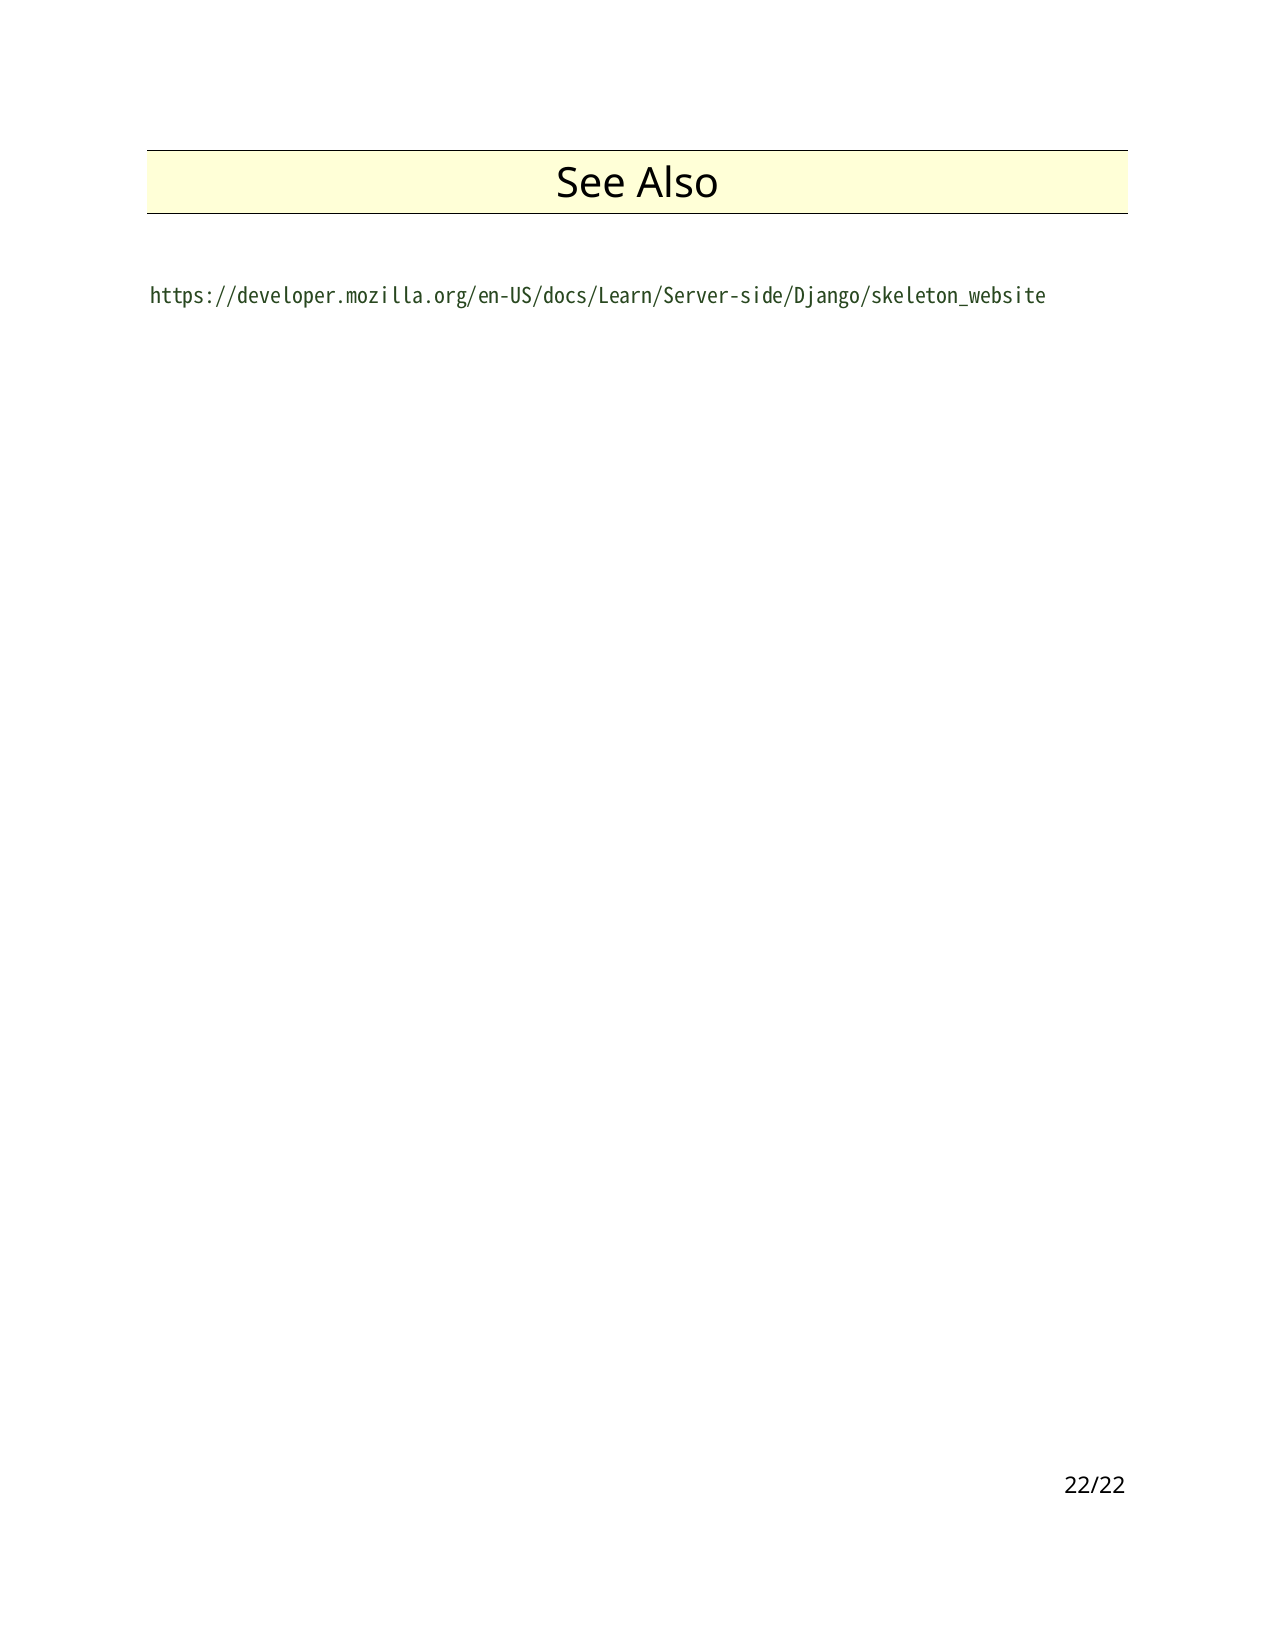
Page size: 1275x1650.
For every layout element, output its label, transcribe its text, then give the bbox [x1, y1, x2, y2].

subtitle See Also [147, 151, 1128, 213]
text https://developer.mozilla.org/en-US/docs/Learn/Server-side/Django/skeleton_website [150, 278, 1125, 310]
